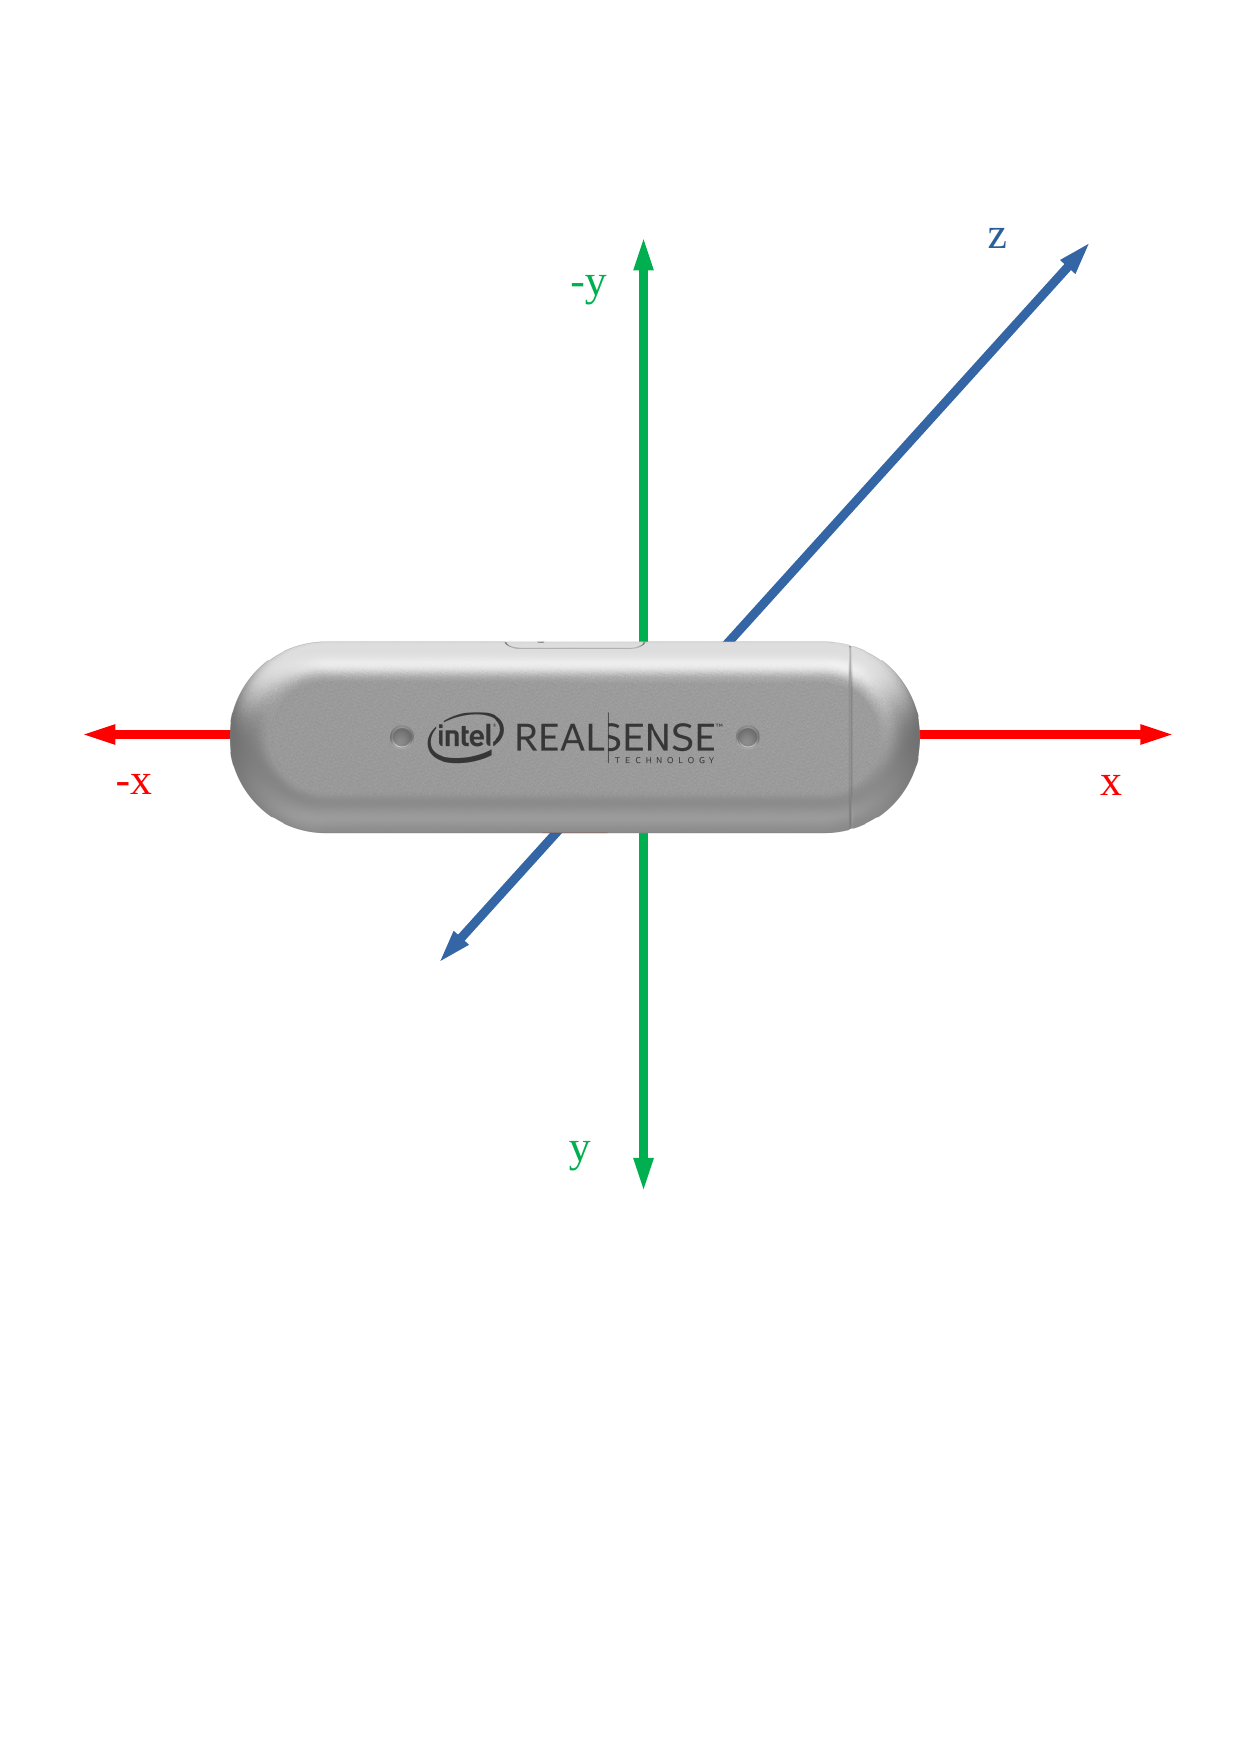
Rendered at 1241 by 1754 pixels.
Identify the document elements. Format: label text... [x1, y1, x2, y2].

text -y [570, 255, 618, 305]
text z [987, 208, 1036, 258]
text y [568, 1120, 617, 1171]
text x [1100, 755, 1148, 805]
text -x [115, 753, 164, 803]
